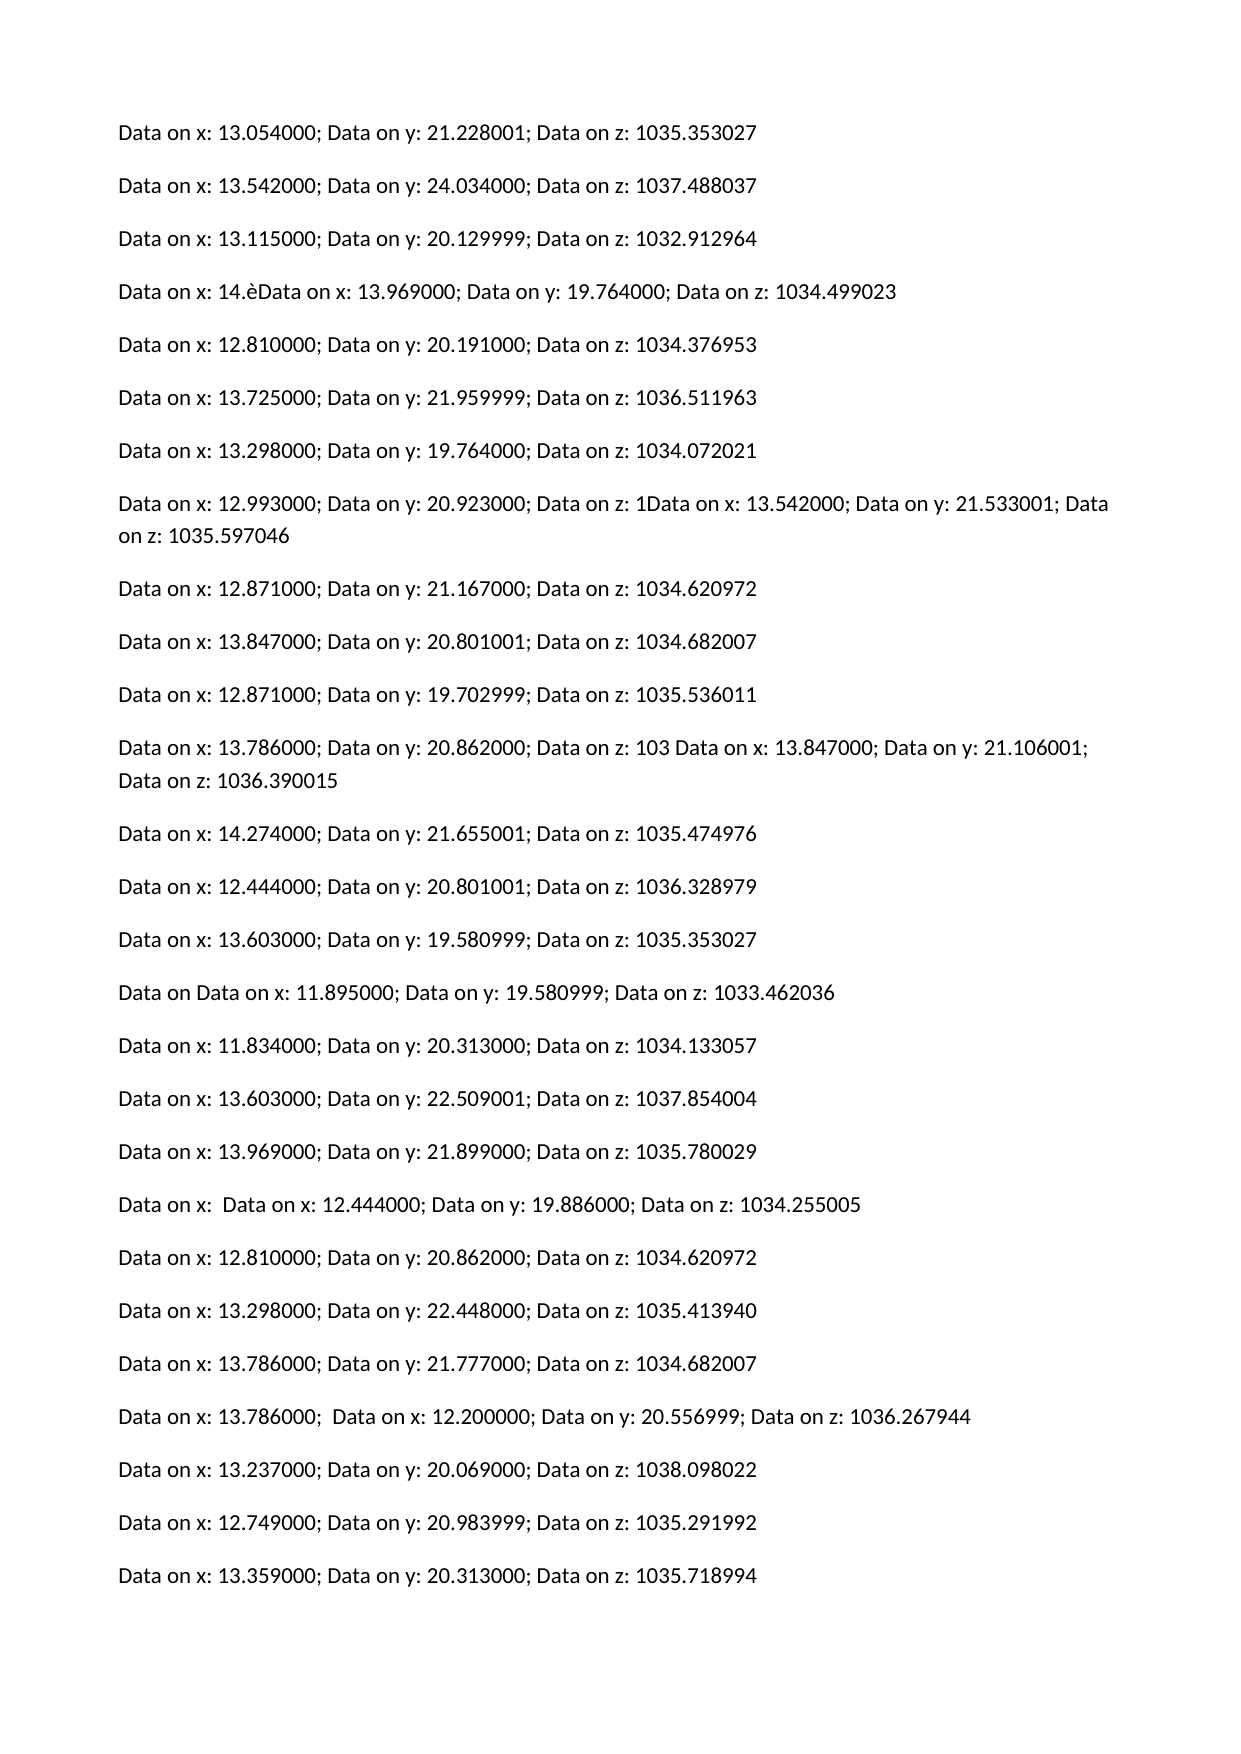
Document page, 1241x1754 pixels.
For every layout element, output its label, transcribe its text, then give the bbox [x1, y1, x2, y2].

text Data on x: 13.298000; Data on y: 22.448000; Data on z: 1035.413940 [118, 1296, 1122, 1324]
text Data on x: 13.786000; Data on y: 20.862000; Data on z: 103 Data on x: 13.847000; Data on y: 21.106001; Data on z: 1036.390015 [118, 733, 1122, 794]
text Data on x: 13.847000; Data on y: 20.801001; Data on z: 1034.682007 [118, 627, 1122, 656]
text Data on x: 14.èData on x: 13.969000; Data on y: 19.764000; Data on z: 1034.499023 [118, 277, 1122, 305]
text Data on Data on x: 11.895000; Data on y: 19.580999; Data on z: 1033.462036 [118, 978, 1122, 1006]
text Data on x: 13.359000; Data on y: 20.313000; Data on z: 1035.718994 [118, 1561, 1122, 1589]
text Data on x: 13.603000; Data on y: 22.509001; Data on z: 1037.854004 [118, 1084, 1122, 1112]
text Data on x: 13.115000; Data on y: 20.129999; Data on z: 1032.912964 [118, 224, 1122, 252]
text Data on x: 13.054000; Data on y: 21.228001; Data on z: 1035.353027 [118, 118, 1122, 146]
text Data on x: 12.810000; Data on y: 20.862000; Data on z: 1034.620972 [118, 1243, 1122, 1271]
text Data on x: 13.786000; Data on y: 21.777000; Data on z: 1034.682007 [118, 1349, 1122, 1377]
text Data on x: 12.871000; Data on y: 19.702999; Data on z: 1035.536011 [118, 681, 1122, 708]
text Data on x: 12.871000; Data on y: 21.167000; Data on z: 1034.620972 [118, 574, 1122, 602]
text Data on x: 13.786000; Data on x: 12.200000; Data on y: 20.556999; Data on z: 1036.267944 [118, 1402, 1122, 1430]
text Data on x: 13.969000; Data on y: 21.899000; Data on z: 1035.780029 [118, 1137, 1122, 1165]
text Data on x: 12.444000; Data on y: 20.801001; Data on z: 1036.328979 [118, 872, 1122, 900]
text Data on x: 13.603000; Data on y: 19.580999; Data on z: 1035.353027 [118, 925, 1122, 953]
text Data on x: 13.237000; Data on y: 20.069000; Data on z: 1038.098022 [118, 1455, 1122, 1483]
text Data on x: 12.993000; Data on y: 20.923000; Data on z: 1Data on x: 13.542000; Data on y: 21.533001; Data on z: 1035.597046 [118, 489, 1122, 549]
text Data on x: 14.274000; Data on y: 21.655001; Data on z: 1035.474976 [118, 819, 1122, 847]
text Data on x: 12.749000; Data on y: 20.983999; Data on z: 1035.291992 [118, 1508, 1122, 1536]
text Data on x: 13.298000; Data on y: 19.764000; Data on z: 1034.072021 [118, 436, 1122, 464]
text Data on x: Data on x: 12.444000; Data on y: 19.886000; Data on z: 1034.255005 [118, 1190, 1122, 1218]
text Data on x: 13.542000; Data on y: 24.034000; Data on z: 1037.488037 [118, 171, 1122, 199]
text Data on x: 11.834000; Data on y: 20.313000; Data on z: 1034.133057 [118, 1031, 1122, 1059]
text Data on x: 13.725000; Data on y: 21.959999; Data on z: 1036.511963 [118, 383, 1122, 411]
text Data on x: 12.810000; Data on y: 20.191000; Data on z: 1034.376953 [118, 330, 1122, 358]
